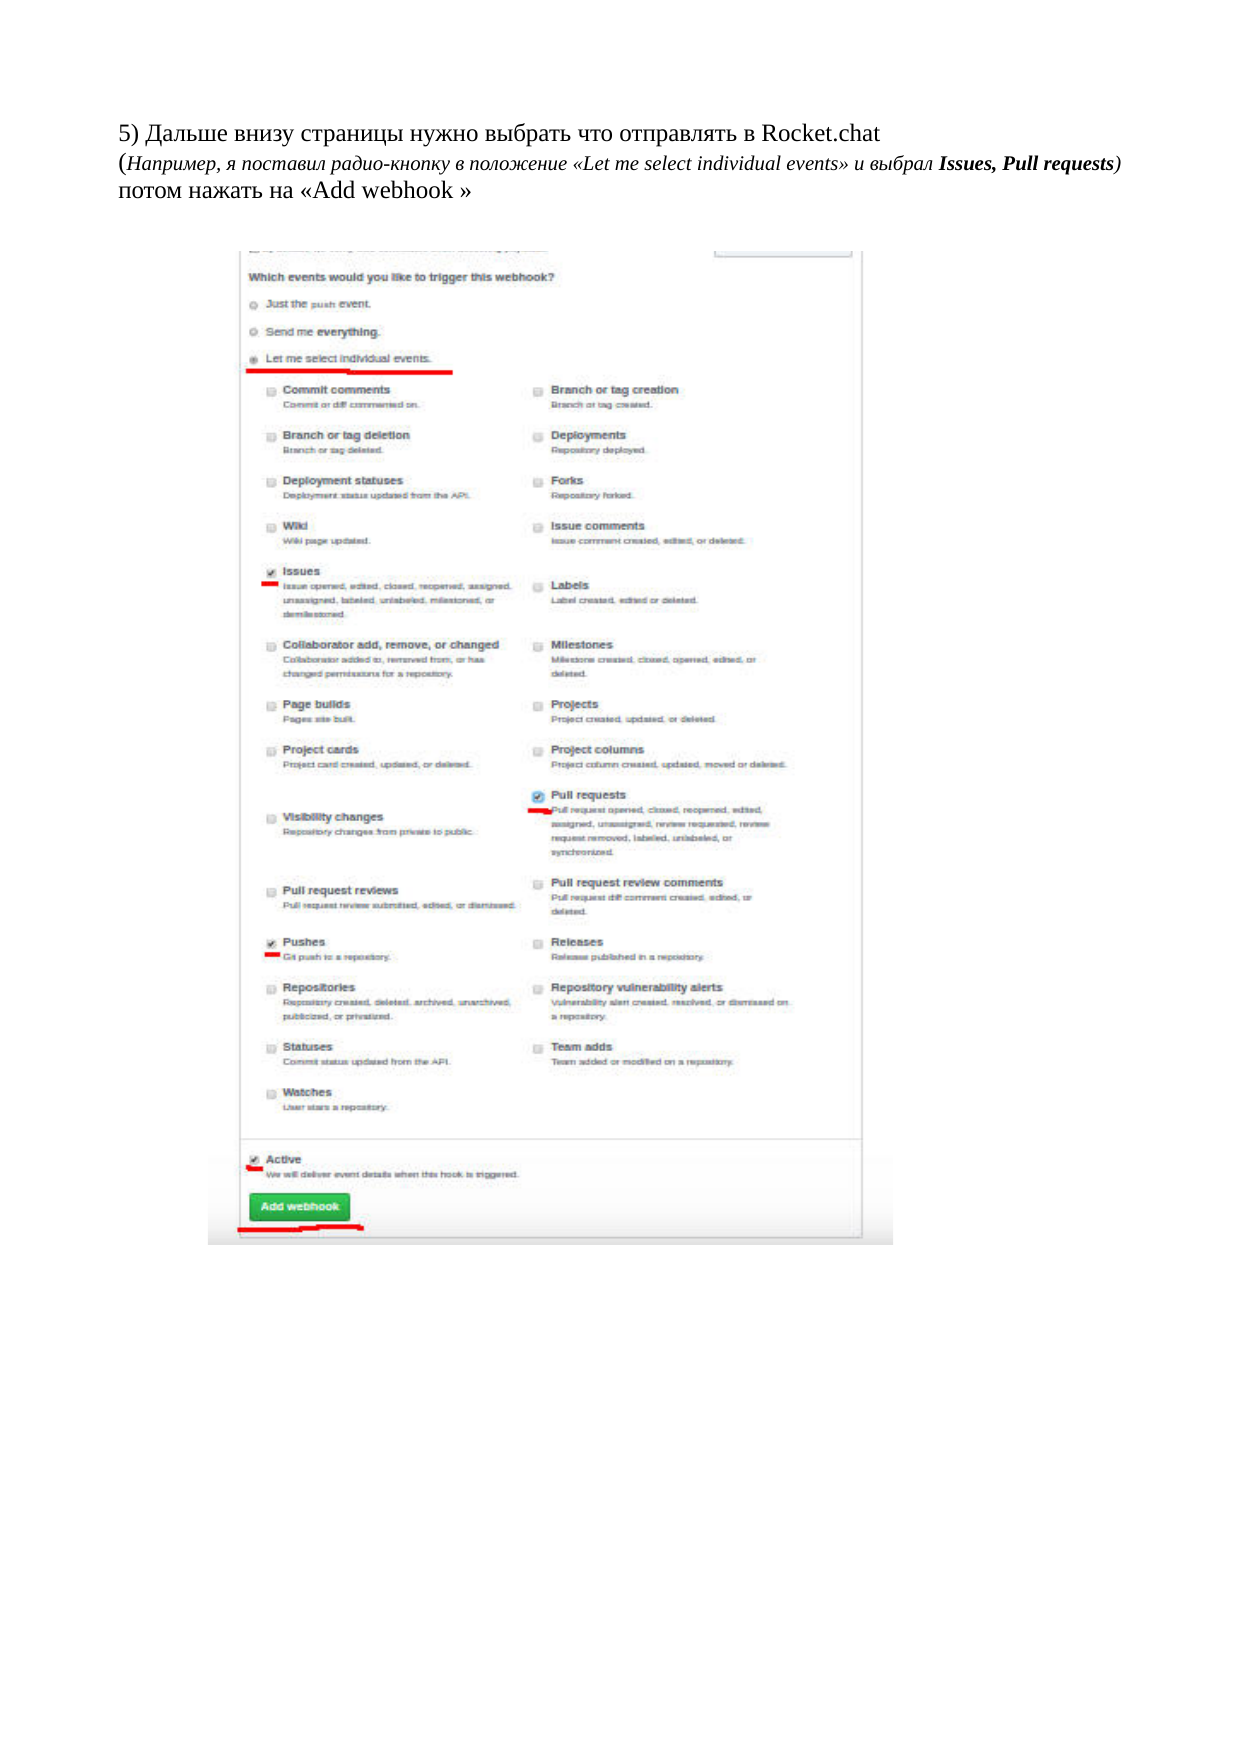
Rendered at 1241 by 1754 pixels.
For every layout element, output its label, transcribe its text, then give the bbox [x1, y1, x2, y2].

text потом нажать на «Add webhook » [118, 176, 1158, 262]
picture [207, 251, 894, 1245]
text 5) Дальше внизу страницы нужно выбрать что отправлять в Rocket.chat (Например, я поставил радио-кнопку в положение «Let me select individual events» и выбрал Issues, Pull requests) [118, 118, 1158, 176]
